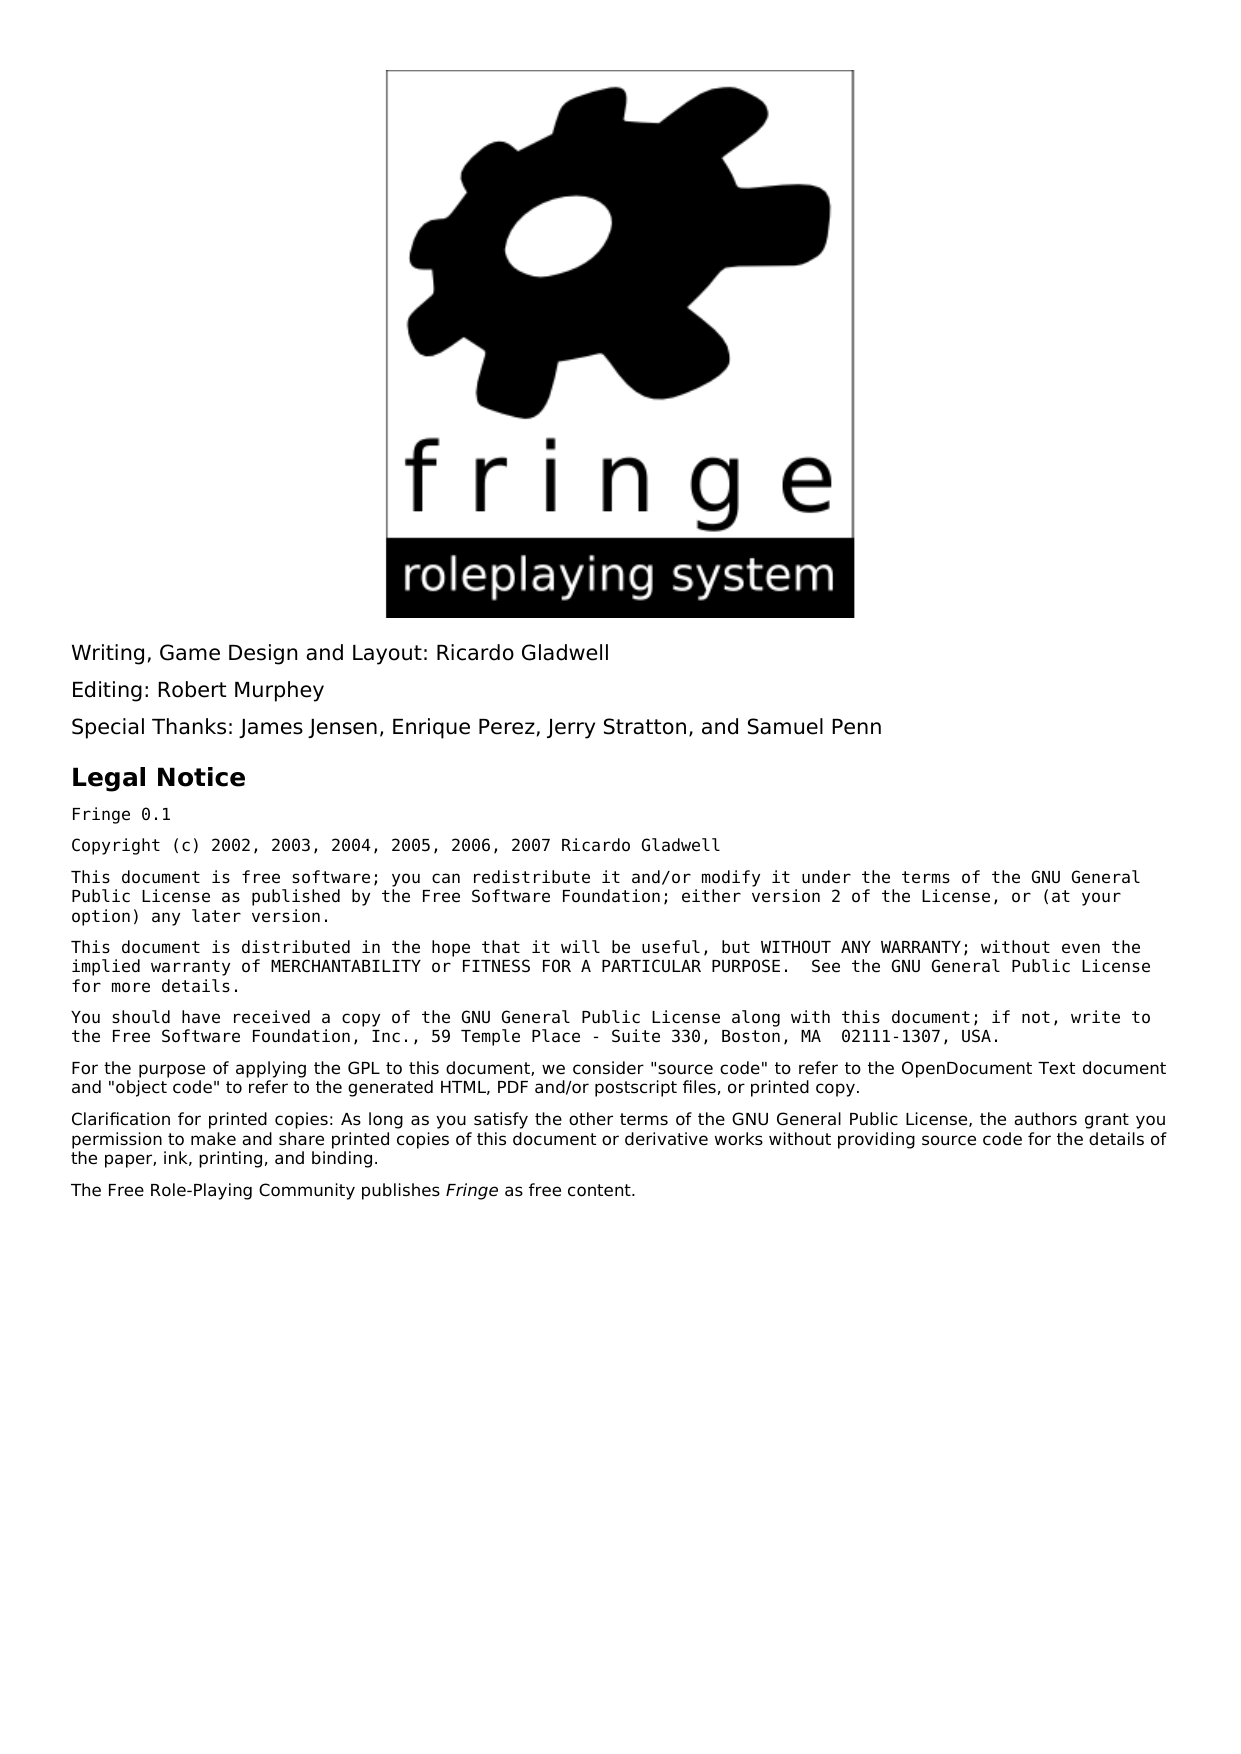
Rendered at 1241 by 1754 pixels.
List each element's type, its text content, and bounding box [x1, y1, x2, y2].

text Clarification for printed copies: As long as you satisfy the other terms of the GNU General Public License, the authors grant you permission to make and share printed copies of this document or derivative works without providing source code for the details of the paper, ink, printing, and binding. [71, 1110, 1169, 1168]
text Special Thanks: James Jensen, Enrique Perez, Jerry Stratton, and Samuel Penn [71, 715, 1169, 739]
text Fringe 0.1 [71, 805, 1169, 824]
text Copyright (c) 2002, 2003, 2004, 2005, 2006, 2007 Ricardo Gladwell [71, 836, 1169, 856]
text Editing: Robert Murphey [71, 678, 1169, 702]
picture [385, 70, 855, 618]
text The Free Role-Playing Community publishes Fringe as free content. [71, 1181, 1169, 1201]
text You should have received a copy of the GNU General Public License along with this document; if not, write to the Free Software Foundation, Inc., 59 Temple Place - Suite 330, Boston, MA 02111-1307, USA. [71, 1008, 1169, 1047]
text This document is distributed in the hope that it will be useful, but WITHOUT ANY WARRANTY; without even the implied warranty of MERCHANTABILITY or FITNESS FOR A PARTICULAR PURPOSE. See the GNU General Public License for more details. [71, 938, 1169, 996]
text This document is free software; you can redistribute it and/or modify it under the terms of the GNU General Public License as published by the Free Software Foundation; either version 2 of the License, or (at your option) any later version. [71, 867, 1169, 926]
text For the purpose of applying the GPL to this document, we consider "source code" to refer to the OpenDocument Text document and "object code" to refer to the generated HTML, PDF and/or postscript files, or printed copy. [71, 1059, 1169, 1098]
subtitle Legal Notice [71, 763, 1169, 793]
text Writing, Game Design and Layout: Ricardo Gladwell [71, 71, 1169, 666]
